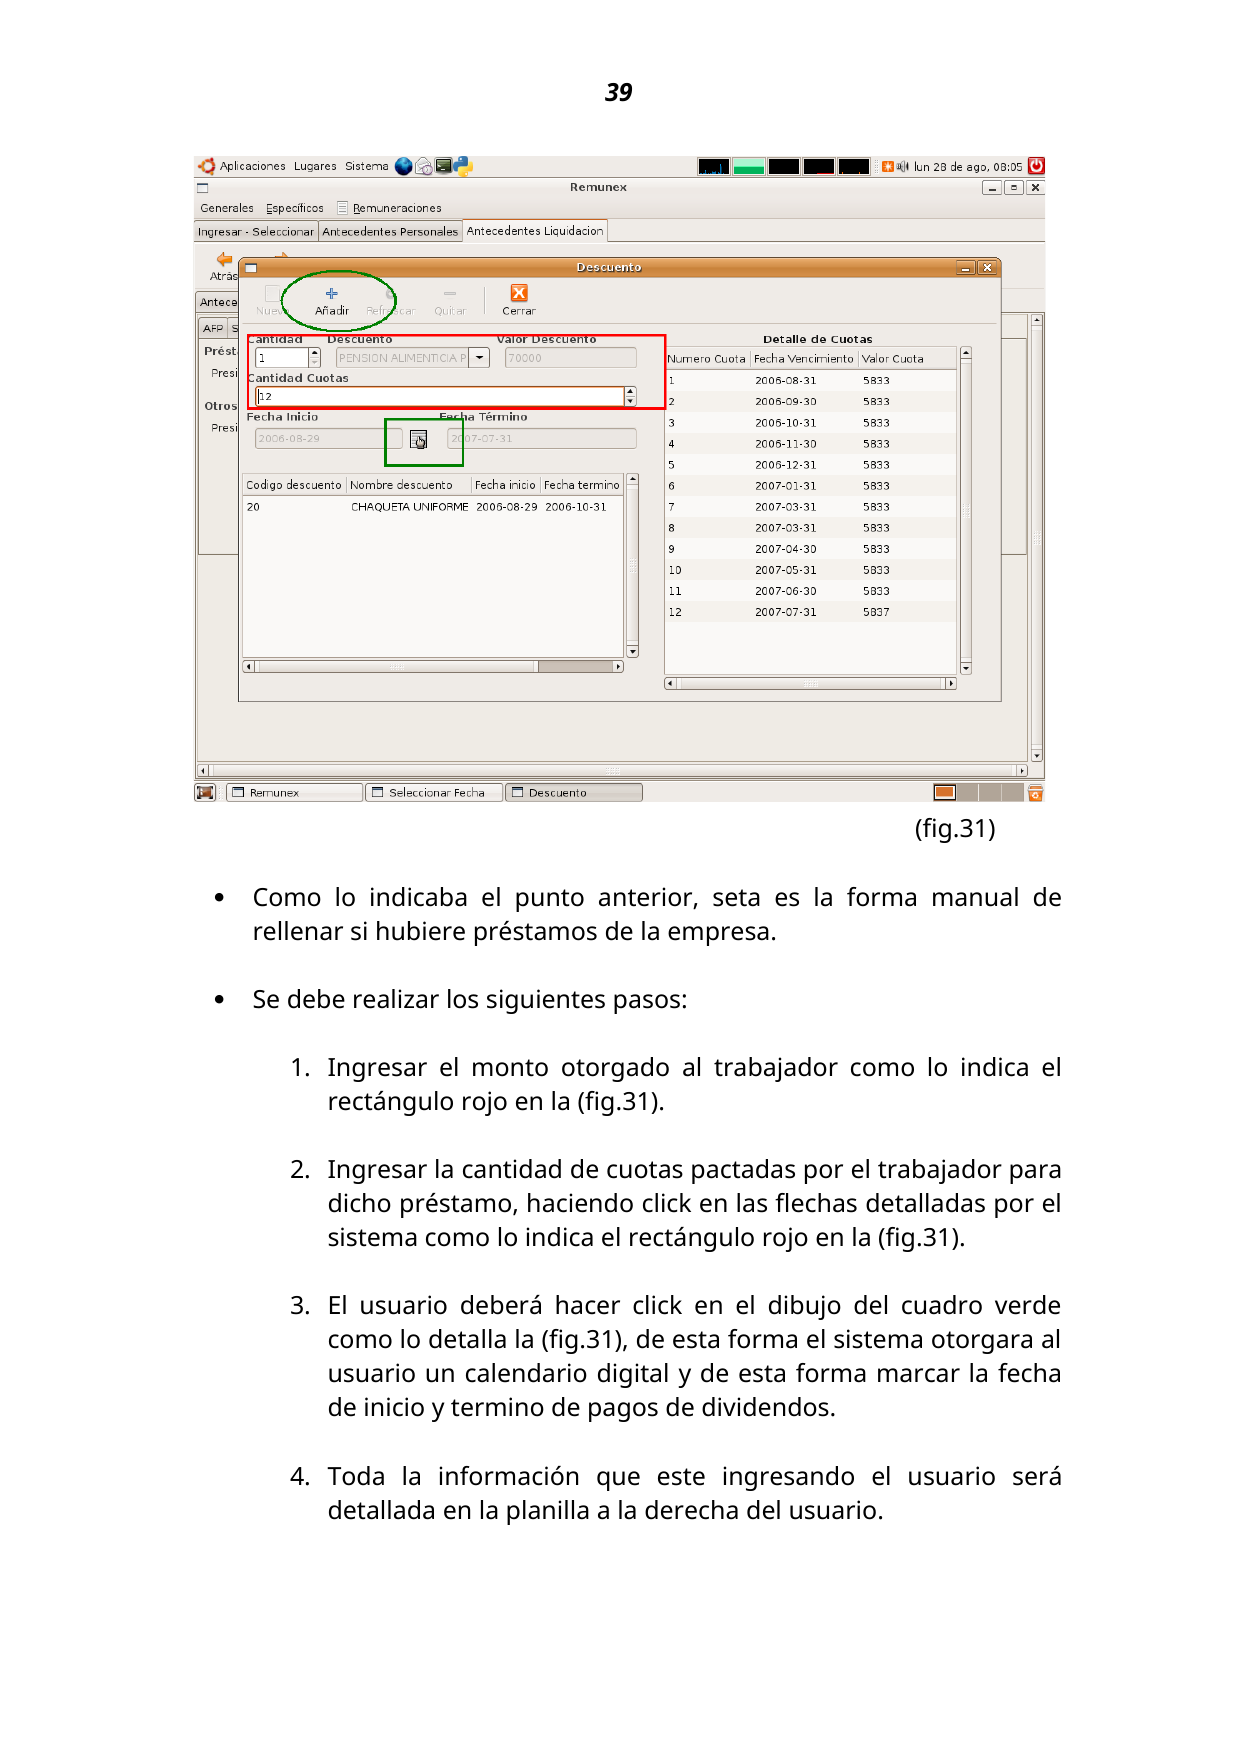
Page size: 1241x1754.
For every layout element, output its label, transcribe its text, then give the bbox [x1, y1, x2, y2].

text (fig.31) [177, 811, 1063, 845]
list Toda la información que este ingresando el usuario será detallada en la planilla a la derecha del usuario. [290, 1458, 1063, 1526]
list Ingresar el monto otorgado al trabajador como lo indica el rectángulo rojo en la (fig.31). [290, 1049, 1063, 1118]
list Se debe realizar los siguientes pasos: [215, 981, 1063, 1015]
list El usuario deberá hacer click en el dibujo del cuadro verde como lo detalla la (fig.31), de esta forma el sistema otorgara al usuario un calendario digital y de esta forma marcar la fecha de inicio y termino de pagos de dividendos. [290, 1288, 1063, 1424]
picture [193, 156, 1046, 802]
list Como lo indicaba el punto anterior, seta es la forma manual de rellenar si hubiere préstamos de la empresa. [215, 879, 1063, 947]
list Ingresar la cantidad de cuotas pactadas por el trabajador para dicho préstamo, haciendo click en las flechas detalladas por el sistema como lo indica el rectángulo rojo en la (fig.31). [290, 1152, 1063, 1254]
